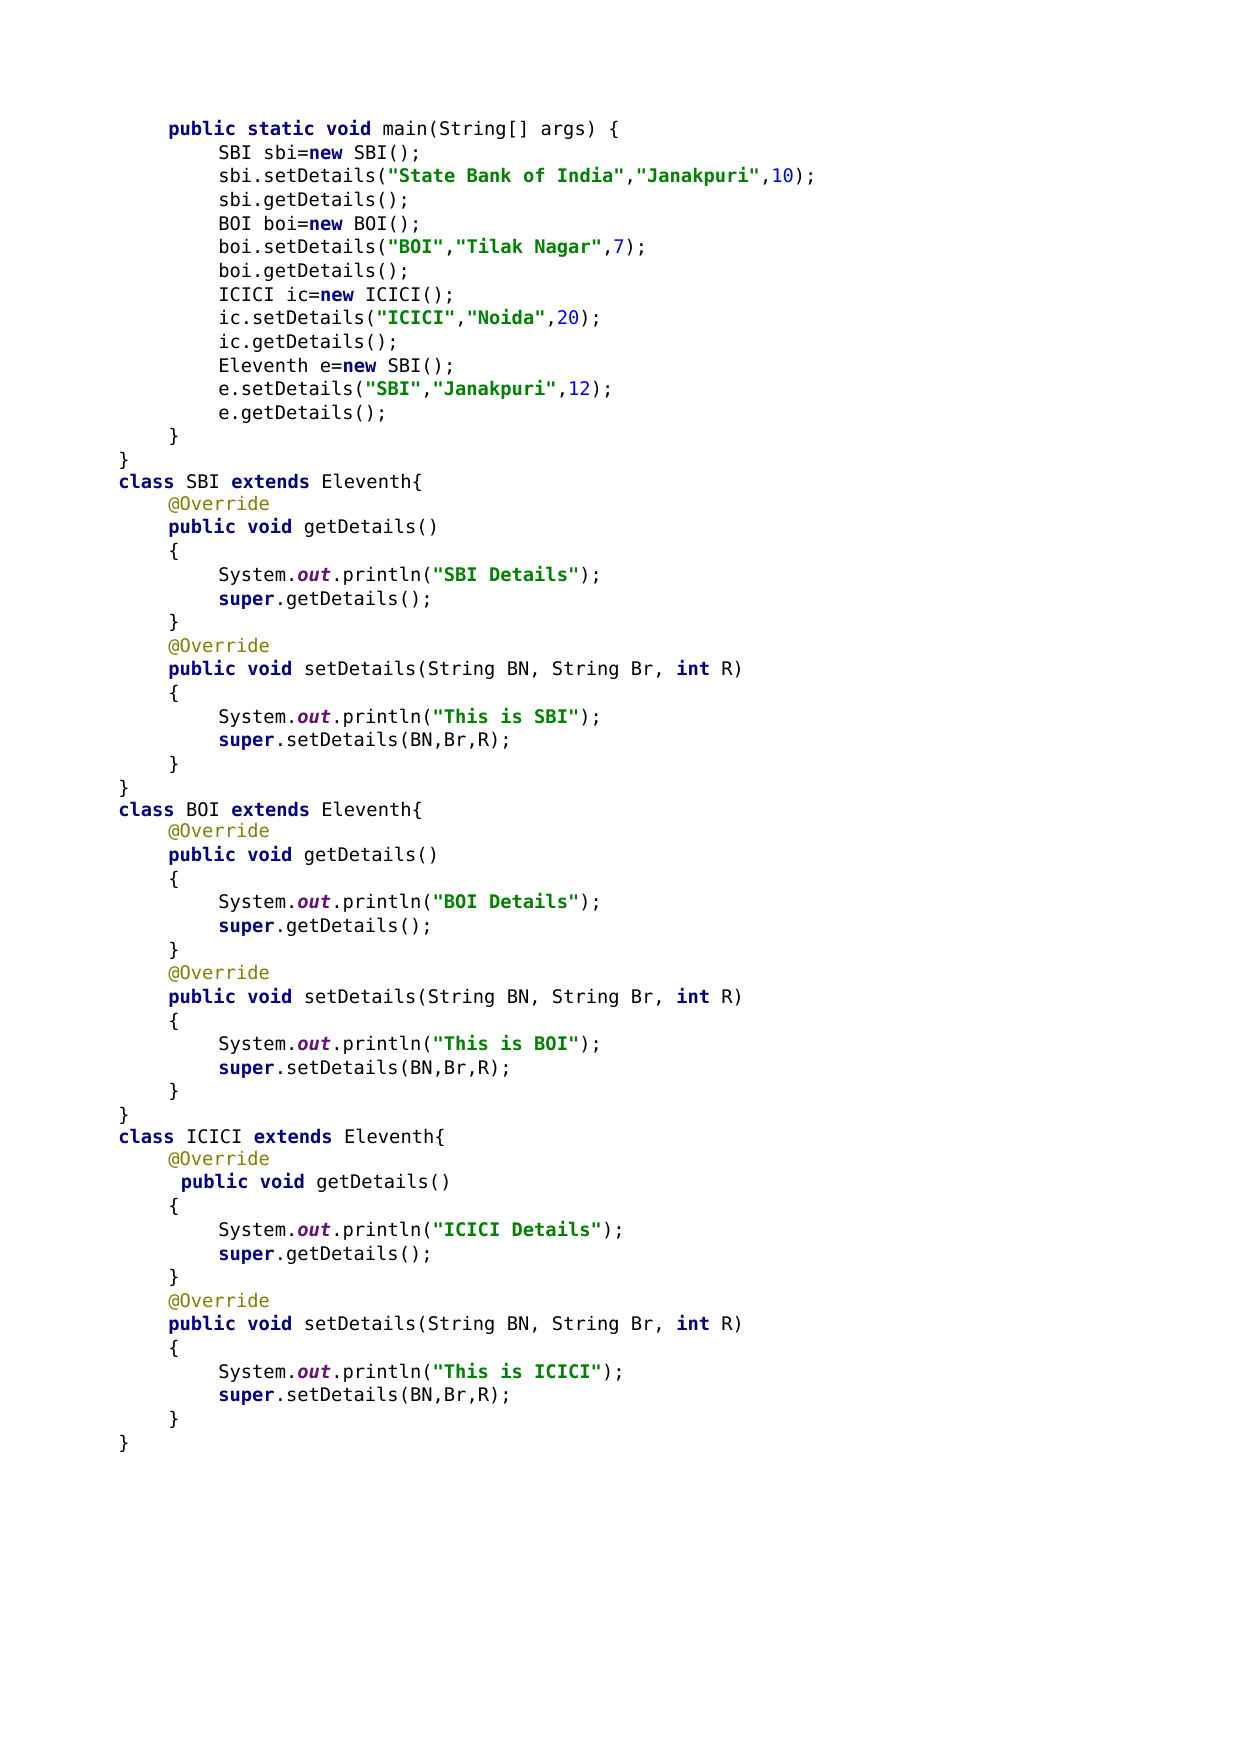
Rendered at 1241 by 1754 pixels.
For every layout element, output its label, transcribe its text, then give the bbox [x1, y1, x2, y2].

text public static void main(String[] args) { [118, 118, 1122, 142]
text class SBI extends Eleventh{ [118, 471, 1122, 493]
text @Override [118, 820, 1122, 844]
text ICICI ic=new ICICI(); [118, 284, 1122, 307]
text super.setDetails(BN,Br,R); [118, 1057, 1122, 1081]
text { [118, 868, 1122, 891]
text } [118, 1104, 1122, 1126]
text System.out.println("This is BOI"); [118, 1033, 1122, 1057]
text sbi.setDetails("State Bank of India","Janakpuri",10); [118, 165, 1122, 189]
text } [118, 753, 1122, 777]
text @Override [118, 962, 1122, 986]
text Eleventh e=new SBI(); [118, 354, 1122, 378]
text ic.getDetails(); [118, 331, 1122, 354]
text SBI sbi=new SBI(); [118, 142, 1122, 165]
text } [118, 611, 1122, 635]
text } [118, 777, 1122, 798]
text { [118, 682, 1122, 706]
text { [118, 540, 1122, 564]
text ic.setDetails("ICICI","Noida",20); [118, 307, 1122, 331]
text } [118, 449, 1122, 471]
text System.out.println("This is ICICI"); [118, 1361, 1122, 1384]
text System.out.println("This is SBI"); [118, 706, 1122, 729]
text @Override [118, 1148, 1122, 1172]
text public void setDetails(String BN, String Br, int R) [118, 658, 1122, 682]
text sbi.getDetails(); [118, 189, 1122, 213]
text super.setDetails(BN,Br,R); [118, 1384, 1122, 1408]
text @Override [118, 635, 1122, 658]
text public void getDetails() [118, 1172, 1122, 1195]
text System.out.println("SBI Details"); [118, 564, 1122, 587]
text public void setDetails(String BN, String Br, int R) [118, 1313, 1122, 1337]
text System.out.println("ICICI Details"); [118, 1219, 1122, 1242]
text } [118, 939, 1122, 962]
text } [118, 1432, 1122, 1453]
text } [118, 1408, 1122, 1432]
text public void setDetails(String BN, String Br, int R) [118, 986, 1122, 1009]
text public void getDetails() [118, 844, 1122, 868]
text { [118, 1009, 1122, 1033]
text e.getDetails(); [118, 402, 1122, 426]
text { [118, 1195, 1122, 1219]
text super.getDetails(); [118, 915, 1122, 939]
text @Override [118, 1290, 1122, 1313]
text System.out.println("BOI Details"); [118, 891, 1122, 915]
text public void getDetails() [118, 517, 1122, 540]
text class BOI extends Eleventh{ [118, 798, 1122, 820]
text BOI boi=new BOI(); [118, 213, 1122, 236]
text } [118, 1266, 1122, 1290]
text } [118, 426, 1122, 449]
text @Override [118, 493, 1122, 517]
text super.setDetails(BN,Br,R); [118, 729, 1122, 753]
text } [118, 1081, 1122, 1104]
text super.getDetails(); [118, 1242, 1122, 1266]
text { [118, 1337, 1122, 1361]
text boi.setDetails("BOI","Tilak Nagar",7); [118, 236, 1122, 260]
text e.setDetails("SBI","Janakpuri",12); [118, 378, 1122, 402]
text super.getDetails(); [118, 587, 1122, 611]
text class ICICI extends Eleventh{ [118, 1126, 1122, 1148]
text boi.getDetails(); [118, 260, 1122, 284]
